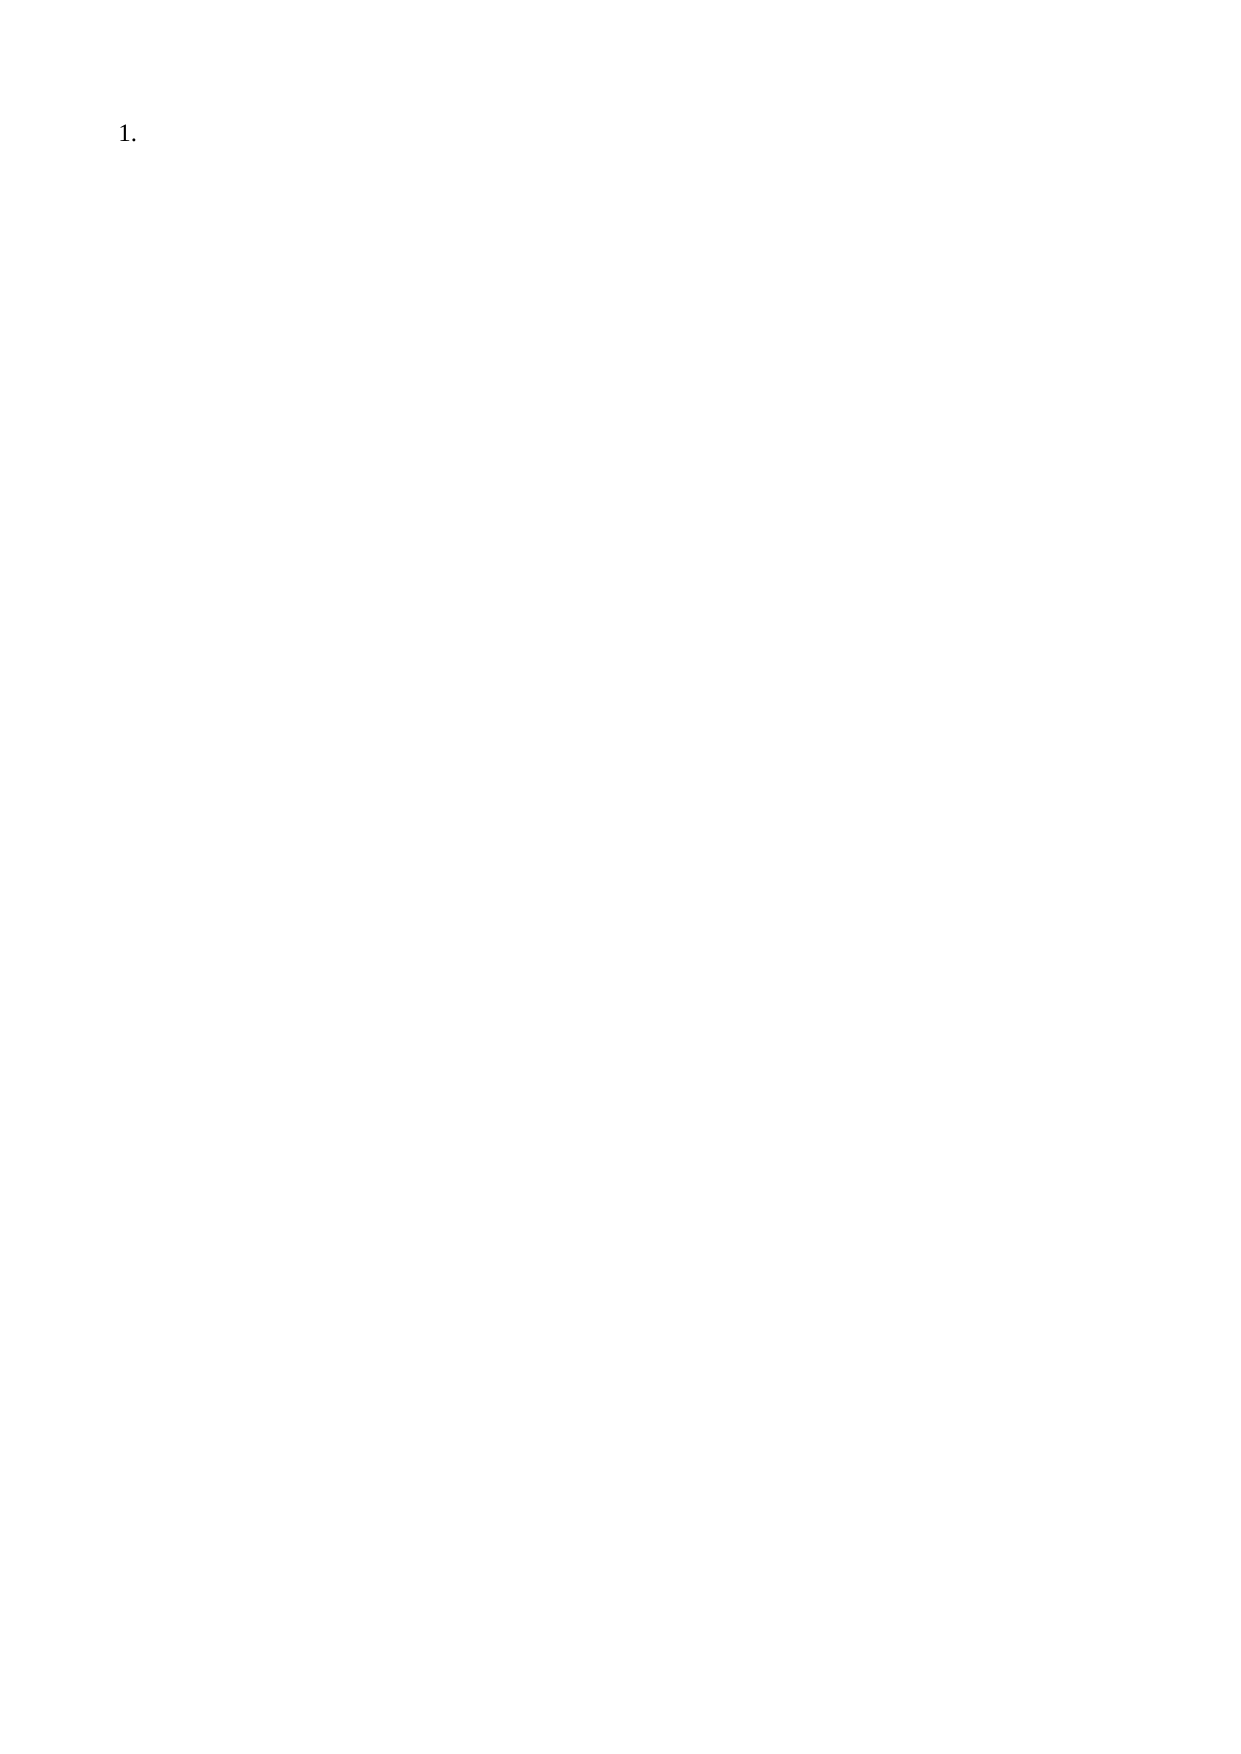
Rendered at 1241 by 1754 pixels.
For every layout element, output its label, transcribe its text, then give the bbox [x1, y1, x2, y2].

text 1. [118, 118, 1122, 147]
